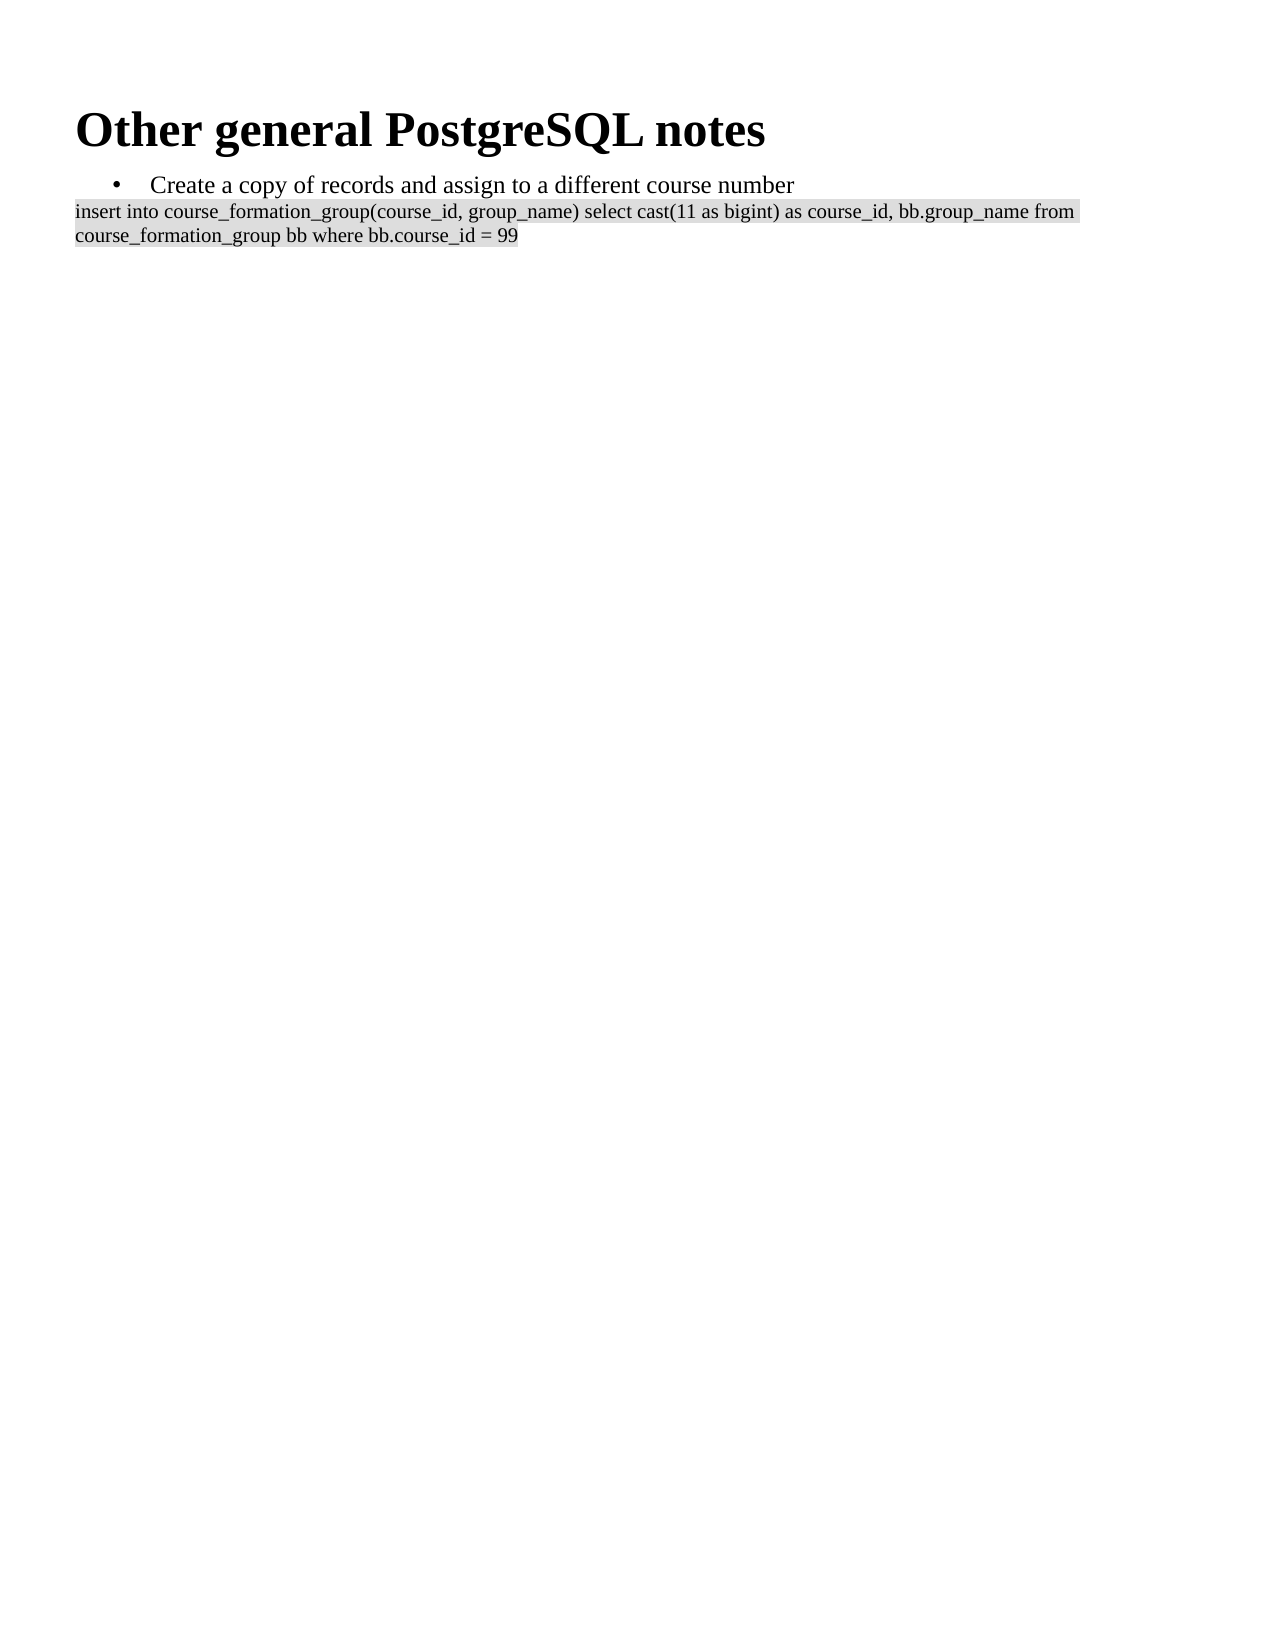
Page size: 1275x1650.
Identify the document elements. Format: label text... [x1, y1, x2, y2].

list Create a copy of records and assign to a different course number [112, 170, 1200, 199]
text insert into course_formation_group(course_id, group_name) select cast(11 as bigint) as course_id, bb.group_name from course_formation_group bb where bb.course_id = 99 [75, 199, 1200, 247]
subtitle Other general PostgreSQL notes [75, 100, 1200, 157]
